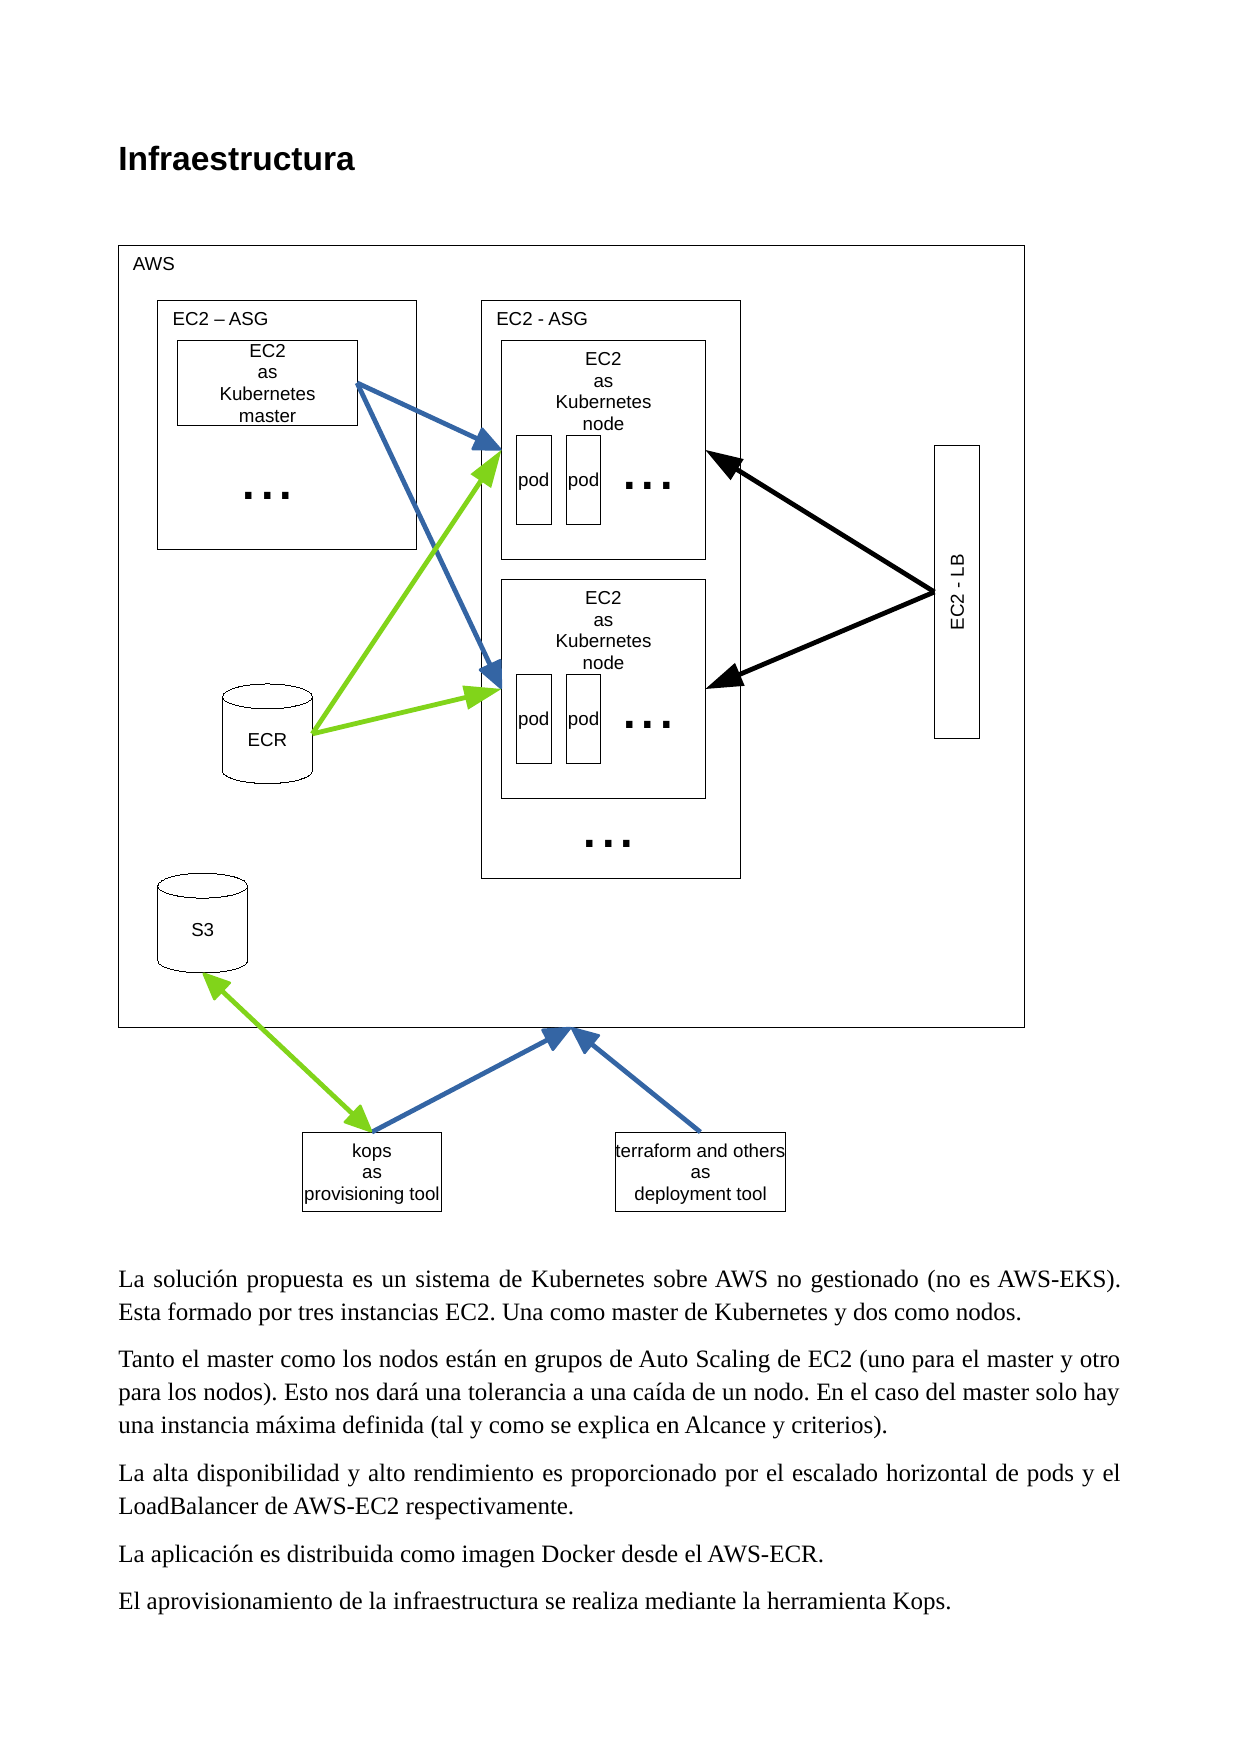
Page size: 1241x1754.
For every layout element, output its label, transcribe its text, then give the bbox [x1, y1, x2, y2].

text Tanto el master como los nodos están en grupos de Auto Scaling de EC2 (uno para el master y otro para los nodos). Esto nos dará una tolerancia a una caída de un nodo. En el caso del master solo hay una instancia máxima definida (tal y como se explica en Alcance y criterios). [118, 1344, 1122, 1439]
text La aplicación es distribuida como imagen Docker desde el AWS-ECR. [118, 1539, 1122, 1567]
text La alta disponibilidad y alto rendimiento es proporcionado por el escalado horizontal de pods y el LoadBalancer de AWS-EC2 respectivamente. [118, 1458, 1122, 1520]
subtitle Infraestructura [118, 139, 1122, 178]
text El aprovisionamiento de la infraestructura se realiza mediante la herramienta Kops. [118, 1586, 1122, 1615]
text La solución propuesta es un sistema de Kubernetes sobre AWS no gestionado (no es AWS-EKS). Esta formado por tres instancias EC2. Una como master de Kubernetes y dos como nodos. [118, 1264, 1122, 1326]
